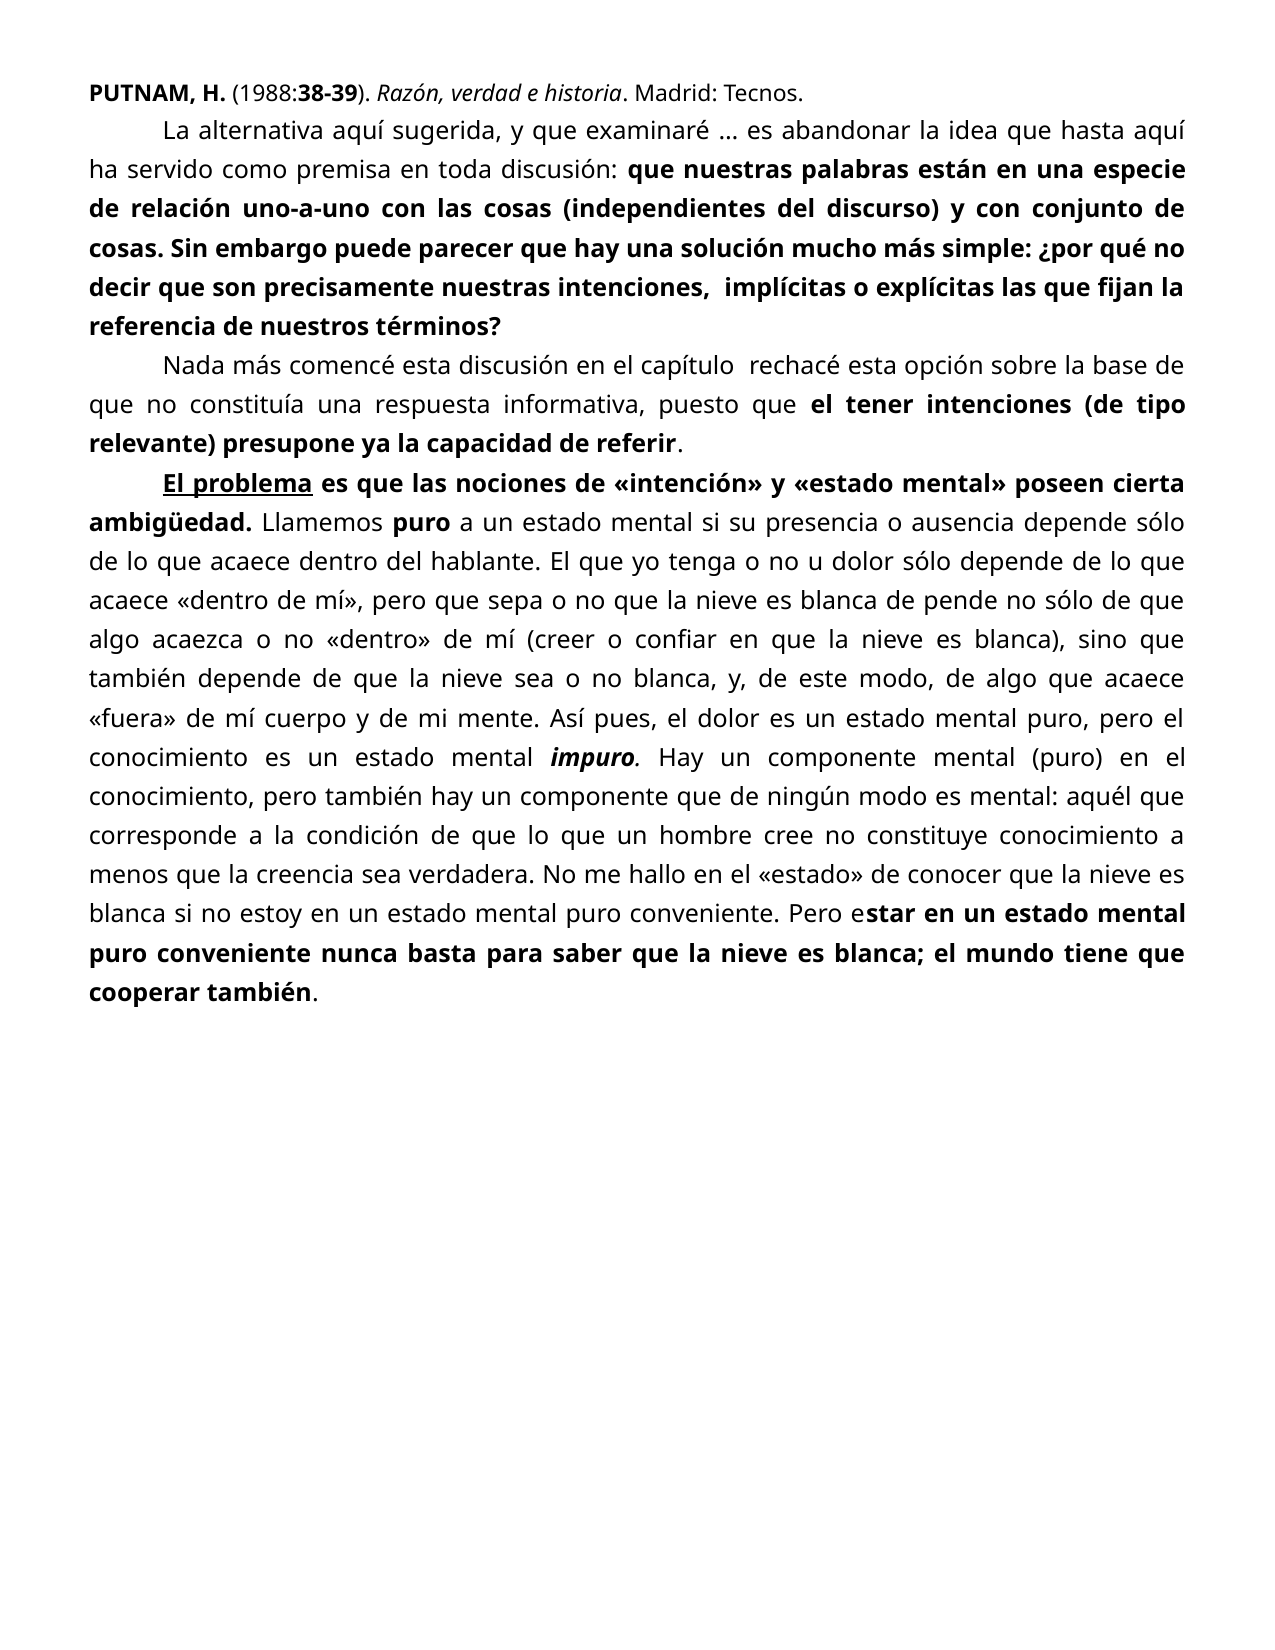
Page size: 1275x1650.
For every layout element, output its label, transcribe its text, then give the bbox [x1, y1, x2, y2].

text La alternativa aquí sugerida, y que examinaré … es abandonar la idea que hasta aquí ha servido como premisa en toda discusión: que nuestras palabras están en una especie de relación uno-a-uno con las cosas (independientes del discurso) y con conjunto de cosas. Sin embargo puede parecer que hay una solución mucho más simple: ¿por qué no decir que son precisamente nuestras intenciones, implícitas o explícitas las que fijan la referencia de nuestros términos? [88, 113, 1186, 343]
text PUTNAM, H. (1988:38-39). Razón, verdad e historia. Madrid: Tecnos. [88, 77, 1186, 108]
text El problema es que las nociones de «intención» y «estado mental» poseen cierta ambigüedad. Llamemos puro a un estado mental si su presencia o ausencia depende sólo de lo que acaece dentro del hablante. El que yo tenga o no u dolor sólo depende de lo que acaece «dentro de mí», pero que sepa o no que la nieve es blanca de pende no sólo de que algo acaezca o no «dentro» de mí (creer o confiar en que la nieve es blanca), sino que también depende de que la nieve sea o no blanca, y, de este modo, de algo que acaece «fuera» de mí cuerpo y de mi mente. Así pues, el dolor es un estado mental puro, pero el conocimiento es un estado mental impuro. Hay un componente mental (puro) en el conocimiento, pero también hay un componente que de ningún modo es mental: aquél que corresponde a la condición de que lo que un hombre cree no constituye conocimiento a menos que la creencia sea verdadera. No me hallo en el «estado» de conocer que la nieve es blanca si no estoy en un estado mental puro conveniente. Pero estar en un estado mental puro conveniente nunca basta para saber que la nieve es blanca; el mundo tiene que cooperar también. [88, 465, 1186, 1008]
text Nada más comencé esta discusión en el capítulo rechacé esta opción sobre la base de que no constituía una respuesta informativa, puesto que el tener intenciones (de tipo relevante) presupone ya la capacidad de referir. [88, 348, 1186, 460]
